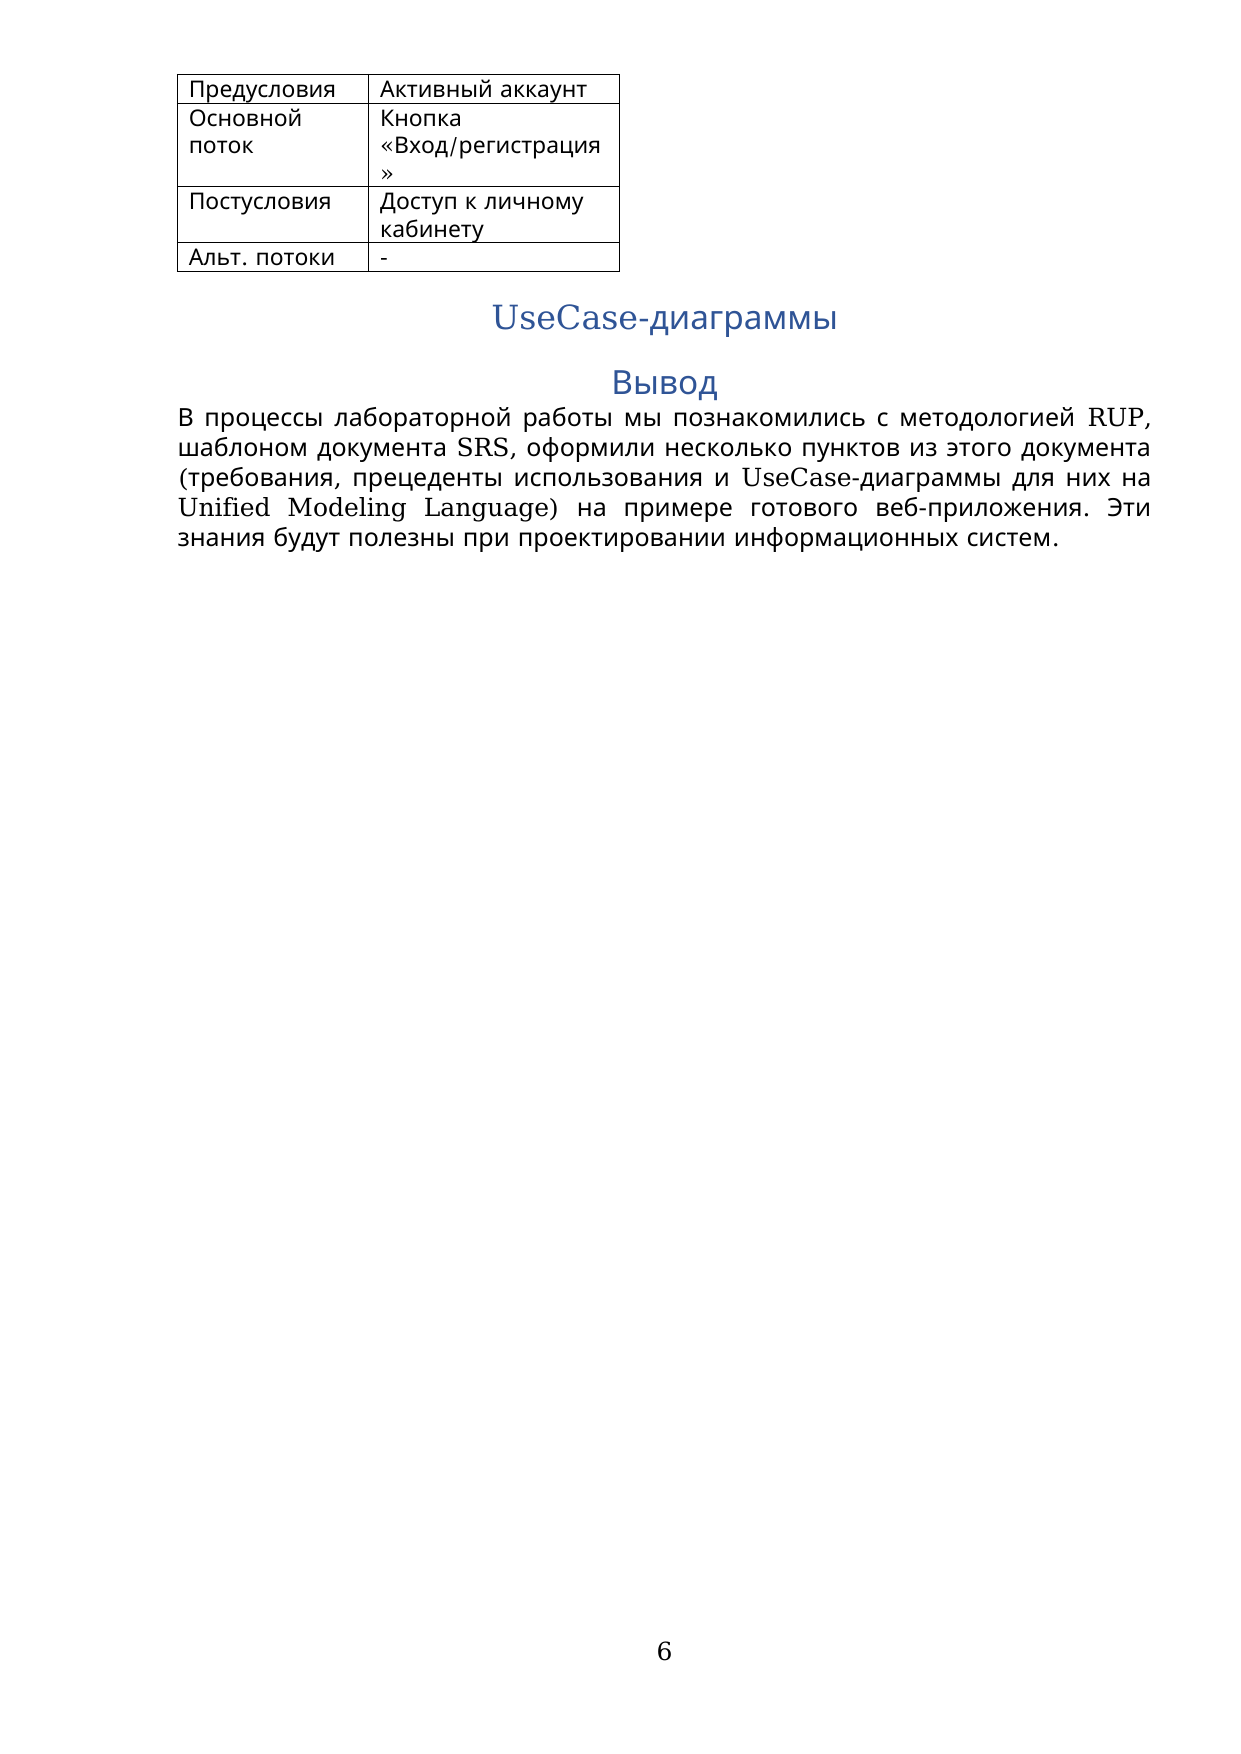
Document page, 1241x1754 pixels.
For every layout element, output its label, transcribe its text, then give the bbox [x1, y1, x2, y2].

table_cell - [369, 243, 619, 271]
table_cell Доступ к личному кабинету [369, 187, 619, 242]
table_cell Основной поток [178, 104, 368, 186]
table_cell Активный аккаунт [369, 75, 619, 102]
subtitle UseCase-диаграммы [177, 297, 1152, 337]
subtitle Вывод [177, 362, 1152, 402]
text В процессы лабораторной работы мы познакомились с методологией RUP, шаблоном документа SRS, оформили несколько пунктов из этого документа (требования, прецеденты использования и UseCase-диаграммы для них на Unified Modeling Language) на примере готового веб-приложения. Эти знания будут полезны при проектировании информационных систем. [177, 402, 1152, 552]
table_cell Предусловия [178, 75, 368, 102]
table_cell Кнопка «Вход/регистрация» [369, 104, 619, 186]
table_cell Альт. потоки [178, 243, 368, 271]
table_cell Постусловия [178, 187, 368, 242]
